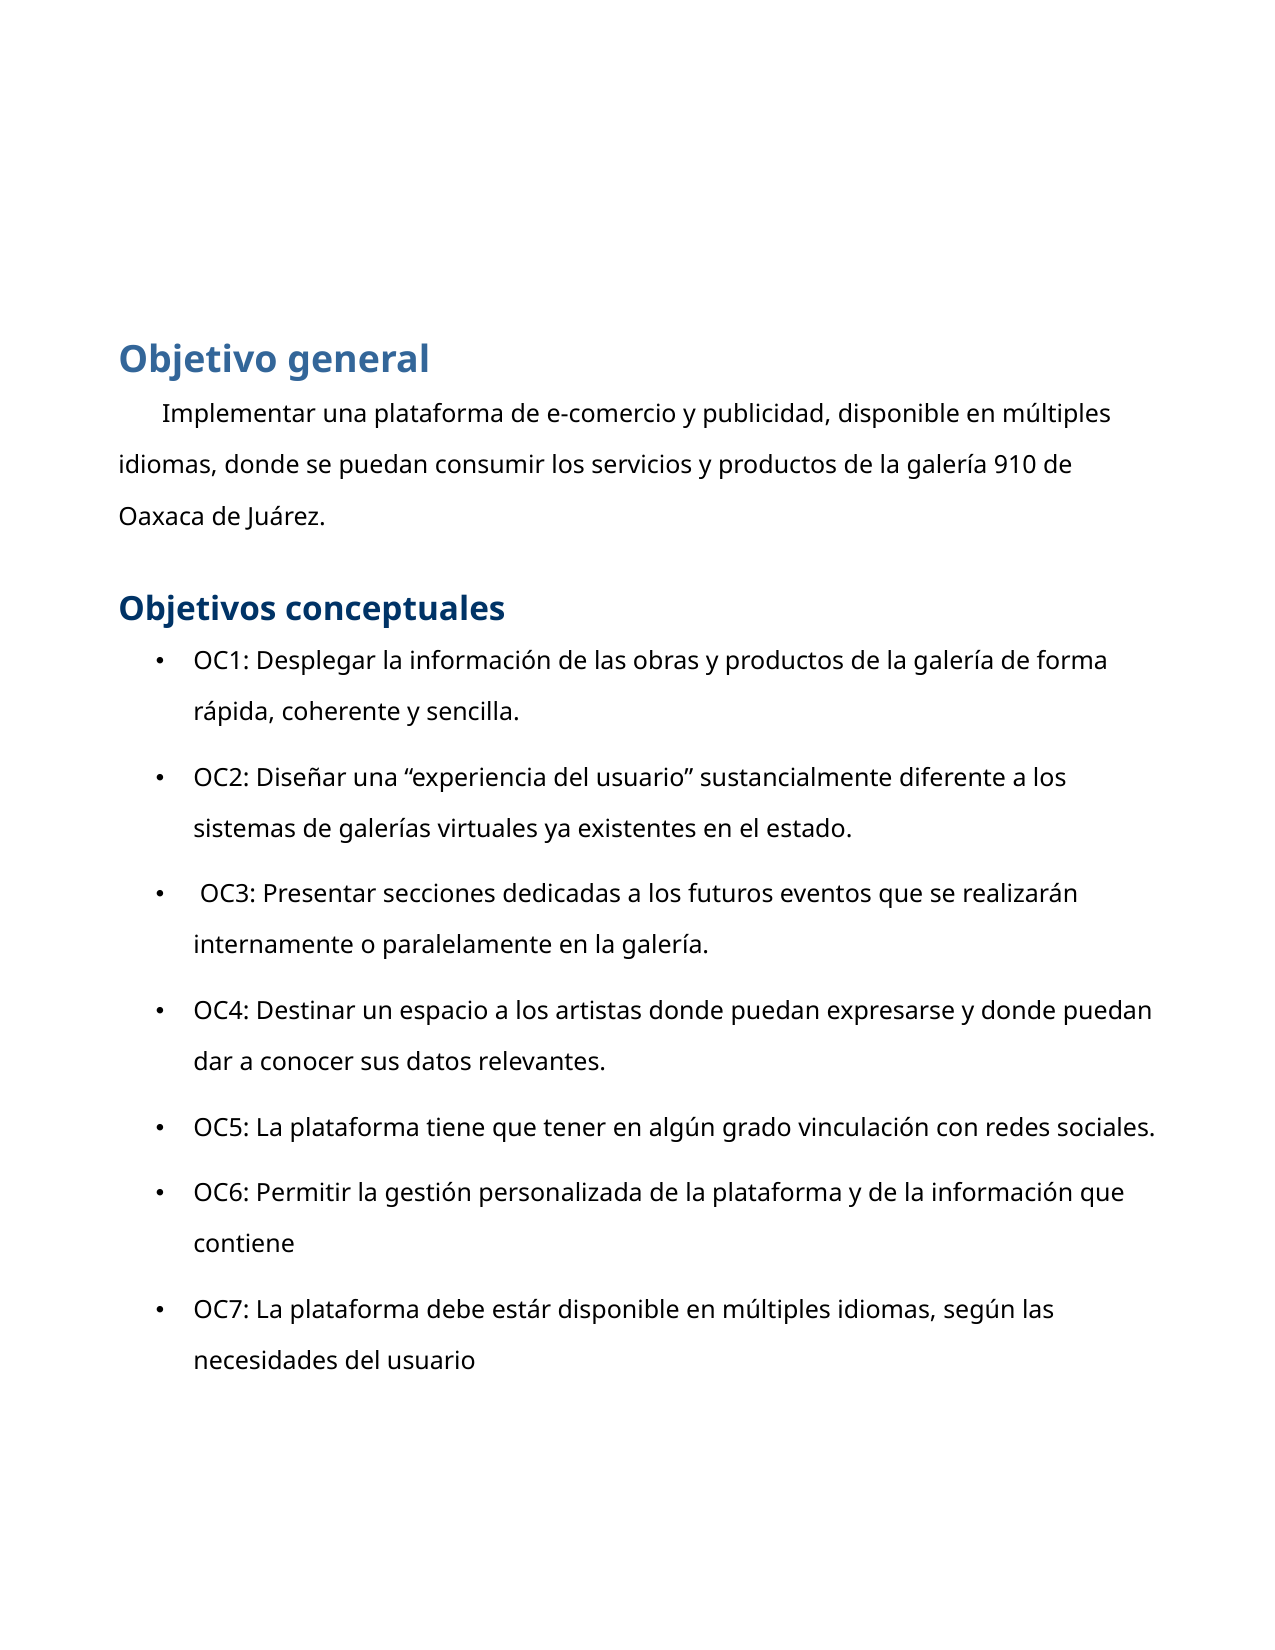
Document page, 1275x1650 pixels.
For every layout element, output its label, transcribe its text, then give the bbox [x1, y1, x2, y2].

list OC3: Presentar secciones dedicadas a los futuros eventos que se realizarán internamente o paralelamente en la galería. [156, 876, 1157, 961]
subtitle Objetivos conceptuales [118, 585, 1157, 630]
list OC2: Diseñar una “experiencia del usuario” sustancialmente diferente a los sistemas de galerías virtuales ya existentes en el estado. [156, 759, 1157, 844]
list OC6: Permitir la gestión personalizada de la plataforma y de la información que contiene [156, 1175, 1157, 1260]
list OC4: Destinar un espacio a los artistas donde puedan expresarse y donde puedan dar a conocer sus datos relevantes. [156, 993, 1157, 1078]
text Implementar una plataforma de e-comercio y publicidad, disponible en múltiples idiomas, donde se puedan consumir los servicios y productos de la galería 910 de Oaxaca de Juárez. [118, 396, 1157, 532]
list OC5: La plataforma tiene que tener en algún grado vinculación con redes sociales. [156, 1109, 1157, 1143]
list OC1: Desplegar la información de las obras y productos de la galería de forma rápida, coherente y sencilla. [156, 643, 1157, 728]
list OC7: La plataforma debe estár disponible en múltiples idiomas, según las necesidades del usuario [156, 1292, 1157, 1377]
subtitle Objetivo general [118, 333, 1157, 384]
